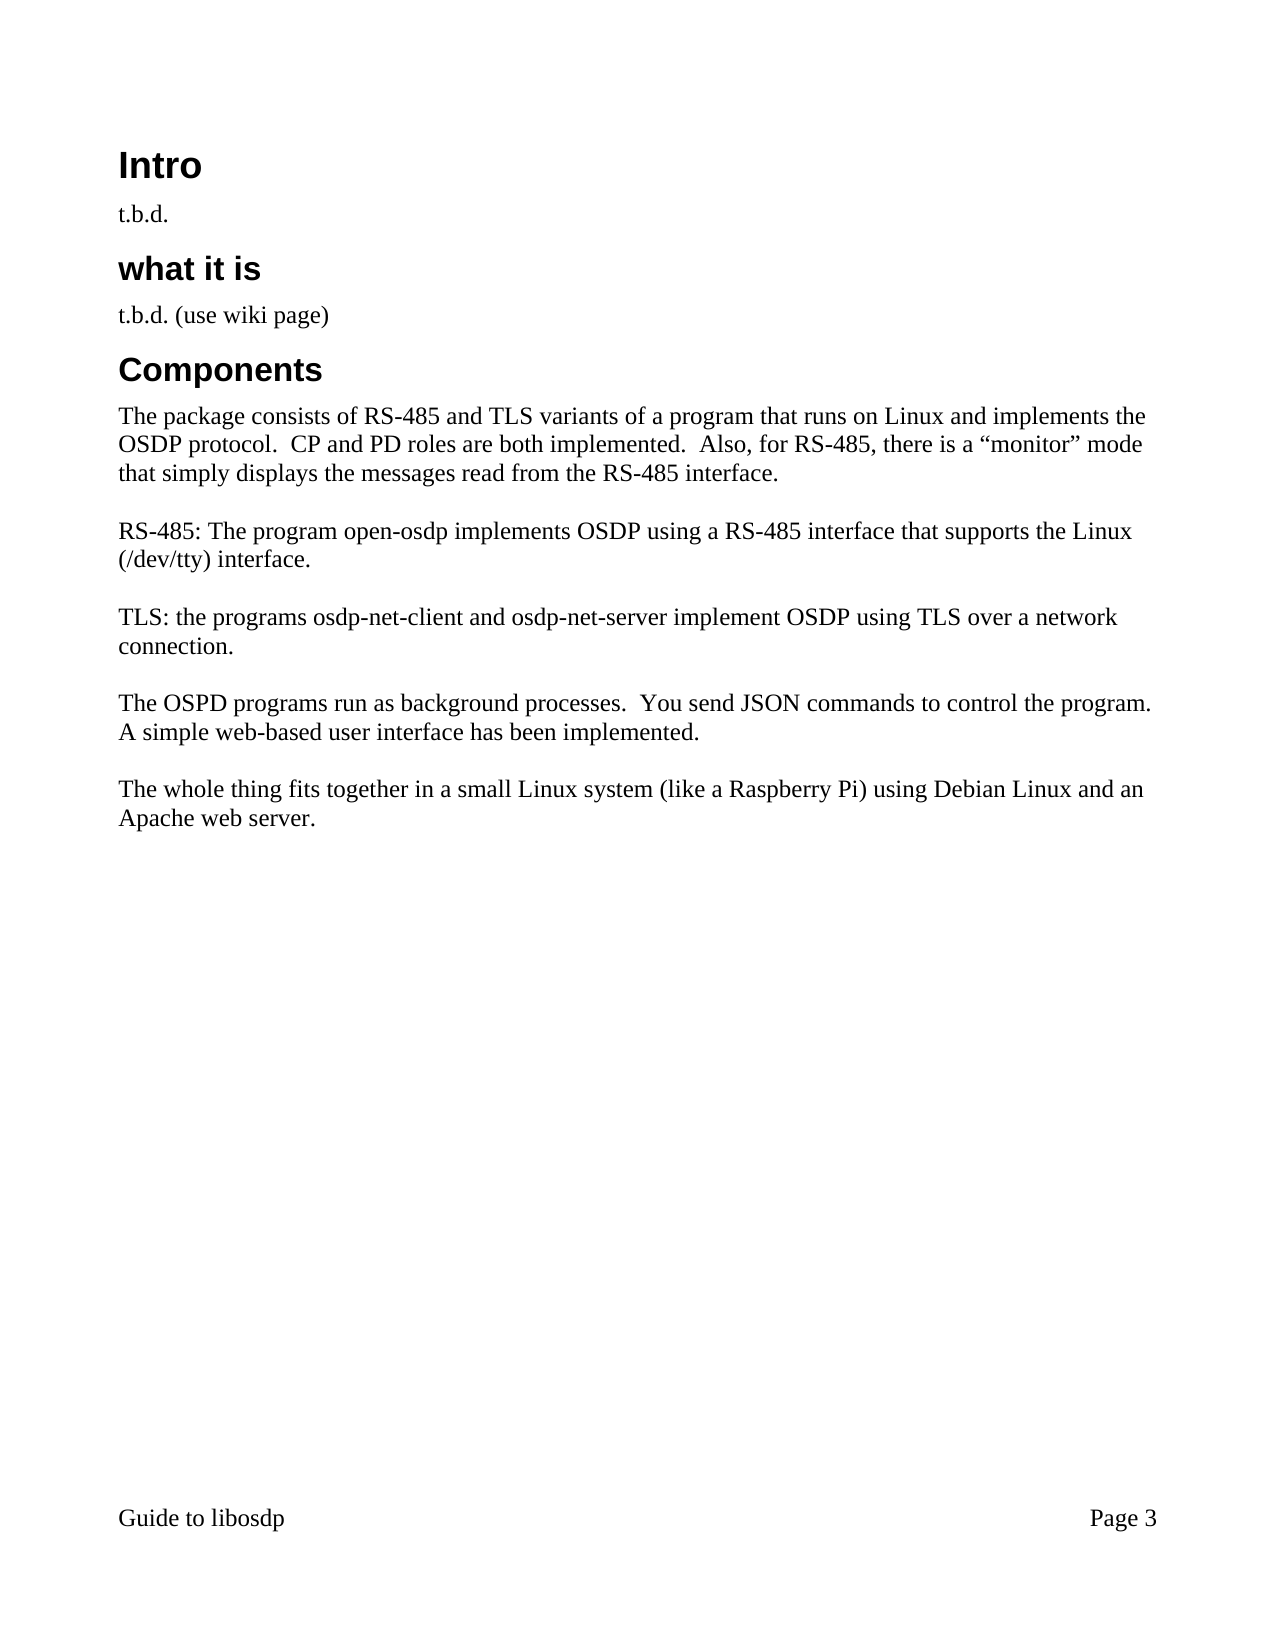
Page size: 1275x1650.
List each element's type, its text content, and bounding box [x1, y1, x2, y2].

text The OSPD programs run as background processes. You send JSON commands to control the program. A simple web-based user interface has been implemented. [118, 688, 1157, 746]
text t.b.d. [118, 199, 1157, 228]
text RS-485: The program open-osdp implements OSDP using a RS-485 interface that supports the Linux (/dev/tty) interface. [118, 516, 1157, 573]
text The whole thing fits together in a small Linux system (like a Raspberry Pi) using Debian Linux and an Apache web server. [118, 774, 1157, 832]
subtitle Components [118, 349, 1157, 388]
text t.b.d. (use wiki page) [118, 300, 1157, 329]
text The package consists of RS-485 and TLS variants of a program that runs on Linux and implements the OSDP protocol. CP and PD roles are both implemented. Also, for RS-485, there is a “monitor” mode that simply displays the messages read from the RS-485 interface. [118, 401, 1157, 487]
subtitle what it is [118, 249, 1157, 287]
subtitle Intro [118, 143, 1157, 187]
text TLS: the programs osdp-net-client and osdp-net-server implement OSDP using TLS over a network connection. [118, 602, 1157, 659]
